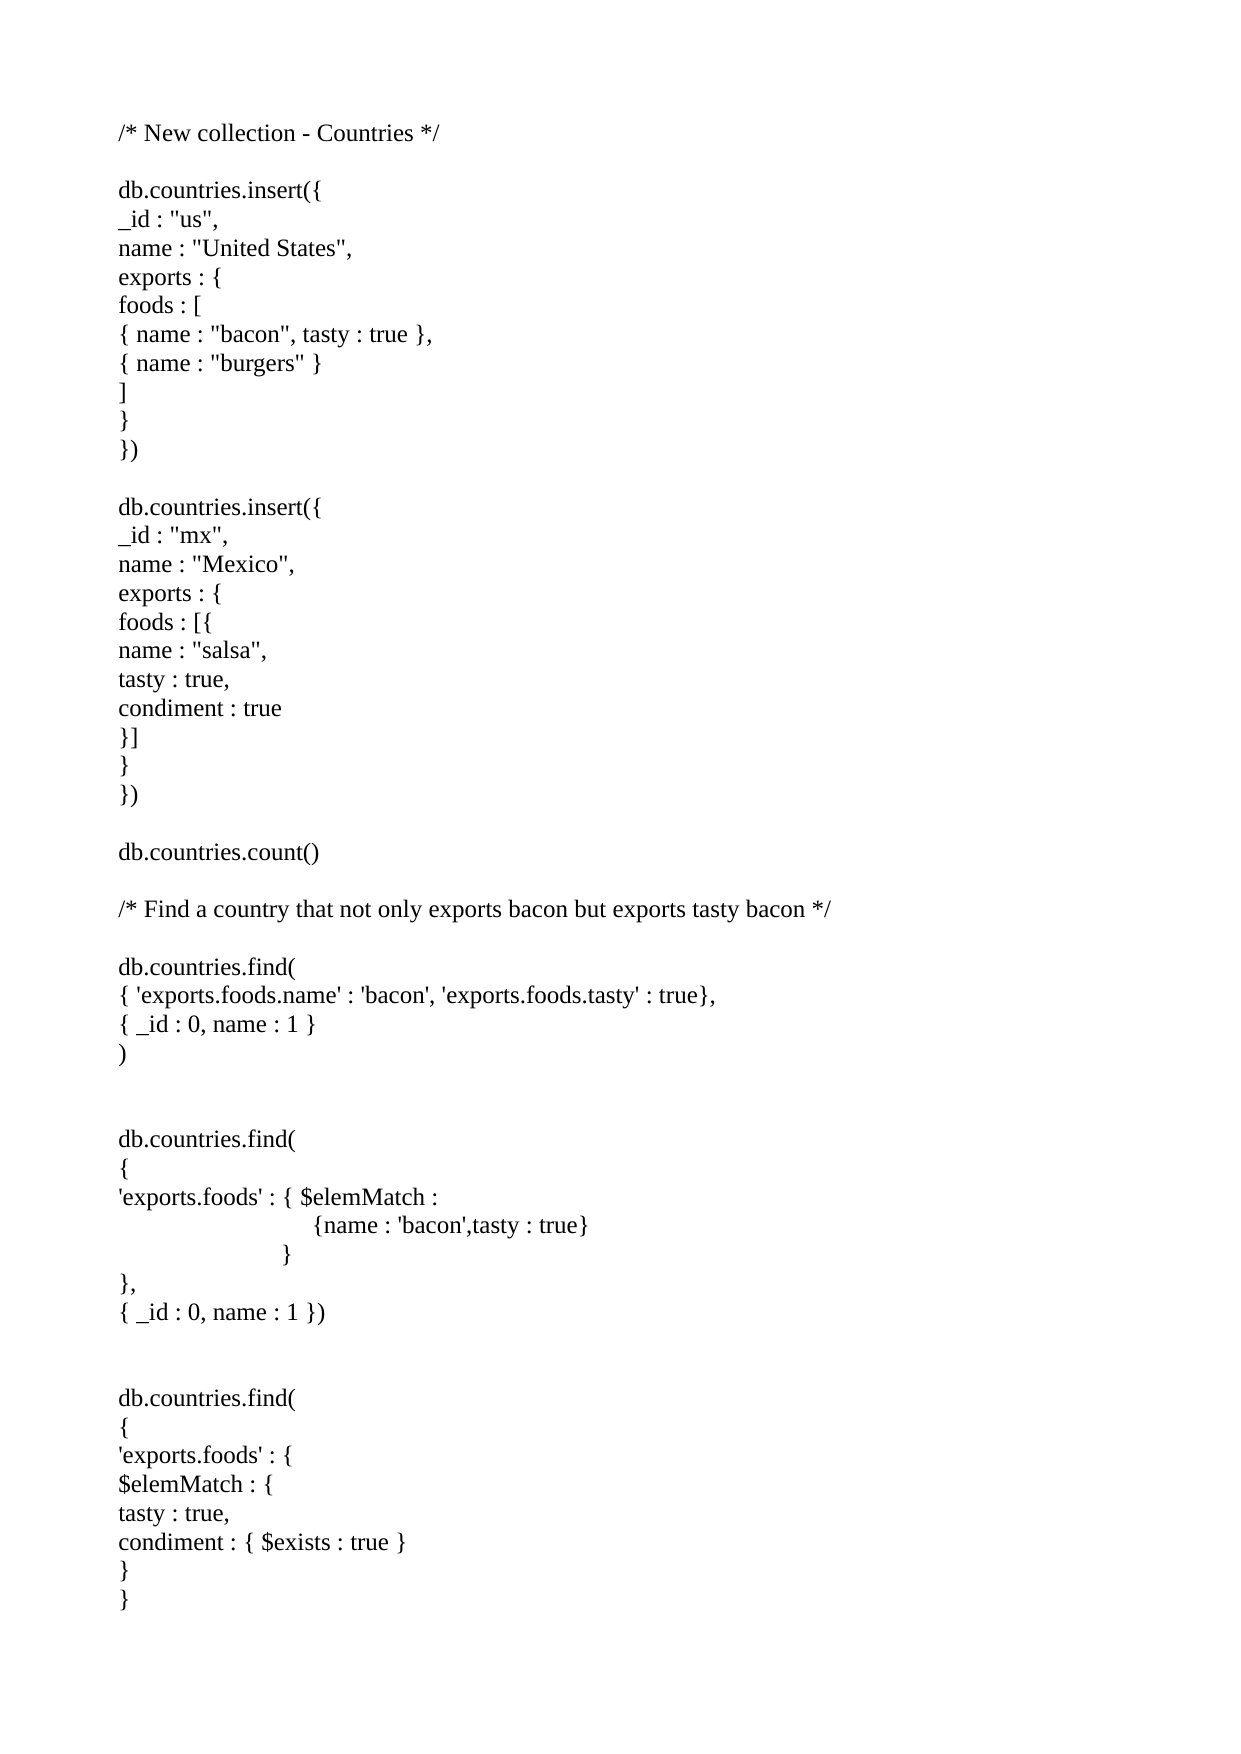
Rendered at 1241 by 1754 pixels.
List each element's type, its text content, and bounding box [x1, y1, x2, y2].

text db.countries.count() [118, 837, 1122, 866]
text /* Find a country that not only exports bacon but exports tasty bacon */ [118, 894, 1122, 923]
text { 'exports.foods.name' : 'bacon', 'exports.foods.tasty' : true}, [118, 981, 1122, 1009]
text foods : [{ [118, 607, 1122, 636]
text } [118, 1584, 1122, 1613]
text } [118, 406, 1122, 434]
text }] [118, 722, 1122, 751]
text _id : "mx", [118, 521, 1122, 549]
text 'exports.foods' : { $elemMatch : [118, 1182, 1122, 1211]
text exports : { [118, 578, 1122, 607]
text _id : "us", [118, 204, 1122, 233]
text 'exports.foods' : { [118, 1441, 1122, 1469]
text {name : 'bacon',tasty : true} [118, 1211, 1122, 1239]
text /* New collection - Countries */ [118, 118, 1122, 147]
text name : "United States", [118, 233, 1122, 262]
text db.countries.find( [118, 1383, 1122, 1412]
text { [118, 1153, 1122, 1182]
text $elemMatch : { [118, 1469, 1122, 1498]
text name : "salsa", [118, 636, 1122, 664]
text ) [118, 1038, 1122, 1067]
text db.countries.insert({ [118, 176, 1122, 204]
text db.countries.insert({ [118, 492, 1122, 521]
text }, [118, 1268, 1122, 1297]
text } [118, 1239, 1122, 1268]
text name : "Mexico", [118, 549, 1122, 578]
text foods : [ [118, 291, 1122, 319]
text { _id : 0, name : 1 }) [118, 1297, 1122, 1326]
text { name : "burgers" } [118, 348, 1122, 377]
text { [118, 1412, 1122, 1441]
text tasty : true, [118, 664, 1122, 693]
text } [118, 1556, 1122, 1584]
text }) [118, 779, 1122, 808]
text db.countries.find( [118, 1124, 1122, 1153]
text condiment : true [118, 693, 1122, 722]
text db.countries.find( [118, 952, 1122, 981]
text }) [118, 434, 1122, 463]
text { _id : 0, name : 1 } [118, 1009, 1122, 1038]
text ] [118, 377, 1122, 406]
text condiment : { $exists : true } [118, 1527, 1122, 1556]
text { name : "bacon", tasty : true }, [118, 319, 1122, 348]
text } [118, 751, 1122, 779]
text exports : { [118, 262, 1122, 291]
text tasty : true, [118, 1498, 1122, 1527]
